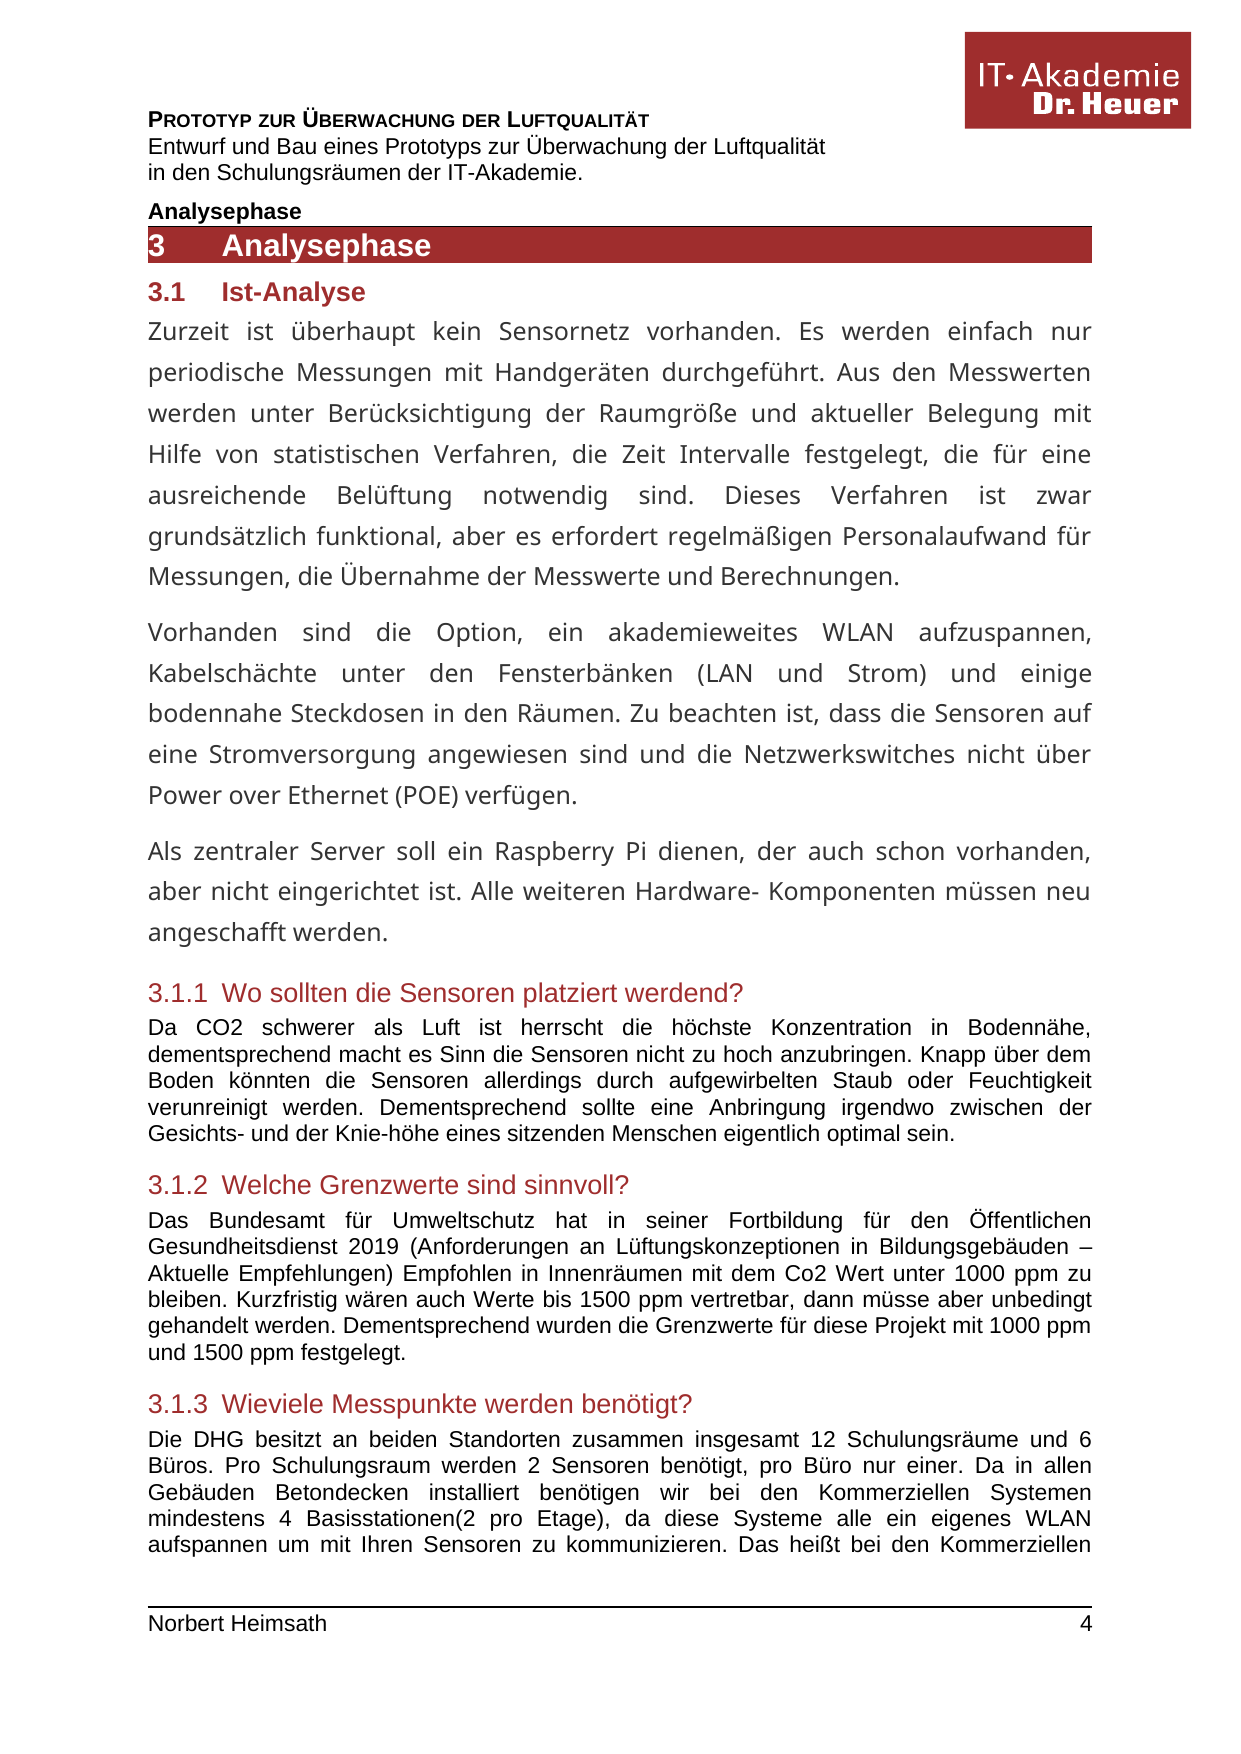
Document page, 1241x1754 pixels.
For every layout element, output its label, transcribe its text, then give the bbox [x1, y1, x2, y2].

text Die DHG besitzt an beiden Standorten zusammen insgesamt 12 Schulungsräume und 6 Büros. Pro Schulungsraum werden 2 Sensoren benötigt, pro Büro nur einer. Da in allen Gebäuden Betondecken installiert benötigen wir bei den Kommerziellen Systemen mindestens 4 Basisstationen(2 pro Etage), da diese Systeme alle ein eigenes WLAN aufspannen um mit Ihren Sensoren zu kommunizieren. Das heißt bei den Kommerziellen [148, 1426, 1092, 1558]
text Da CO2 schwerer als Luft ist herrscht die höchste Konzentration in Bodennähe, dementsprechend macht es Sinn die Sensoren nicht zu hoch anzubringen. Knapp über dem Boden könnten die Sensoren allerdings durch aufgewirbelten Staub oder Feuchtigkeit verunreinigt werden. Dementsprechend sollte eine Anbringung irgendwo zwischen der Gesichts- und der Knie-höhe eines sitzenden Menschen eigentlich optimal sein. [148, 1014, 1092, 1146]
subtitle Wieviele Messpunkte werden benötigt? [148, 1388, 1092, 1419]
text Als zentraler Server soll ein Raspberry Pi dienen, der auch schon vorhanden, aber nicht eingerichtet ist. Alle weiteren Hardware- Komponenten müssen neu angeschafft werden. [148, 833, 1092, 949]
text Zurzeit ist überhaupt kein Sensornetz vorhanden. Es werden einfach nur periodische Messungen mit Handgeräten durchgeführt. Aus den Messwerten werden unter Berücksichtigung der Raumgröße und aktueller Belegung mit Hilfe von statistischen Verfahren, die Zeit Intervalle festgelegt, die für eine ausreichende Belüftung notwendig sind. Dieses Verfahren ist zwar grundsätzlich funktional, aber es erfordert regelmäßigen Personalaufwand für Messungen, die Übernahme der Messwerte und Berechnungen. [148, 314, 1092, 593]
text Vorhanden sind die Option, ein akademieweites WLAN aufzuspannen, Kabelschächte unter den Fensterbänken (LAN und Strom) und einige bodennahe Steckdosen in den Räumen. Zu beachten ist, dass die Sensoren auf eine Stromversorgung angewiesen sind und die Netzwerkswitches nicht über Power over Ethernet (POE) verfügen. [148, 614, 1092, 812]
subtitle Ist-Analyse [148, 276, 1092, 307]
subtitle Wo sollten die Sensoren platziert werdend? [148, 977, 1092, 1008]
text Das Bundesamt für Umweltschutz hat in seiner Fortbildung für den Öffentlichen Gesundheitsdienst 2019 (Anforderungen an Lüftungskonzeptionen in Bildungsgebäuden – Aktuelle Empfehlungen) Empfohlen in Innenräumen mit dem Co2 Wert unter 1000 ppm zu bleiben. Kurzfristig wären auch Werte bis 1500 ppm vertretbar, dann müsse aber unbedingt gehandelt werden. Dementsprechend wurden die Grenzwerte für diese Projekt mit 1000 ppm und 1500 ppm festgelegt. [148, 1207, 1092, 1365]
subtitle Welche Grenzwerte sind sinnvoll? [148, 1169, 1092, 1201]
subtitle Analysephase [148, 227, 1092, 263]
